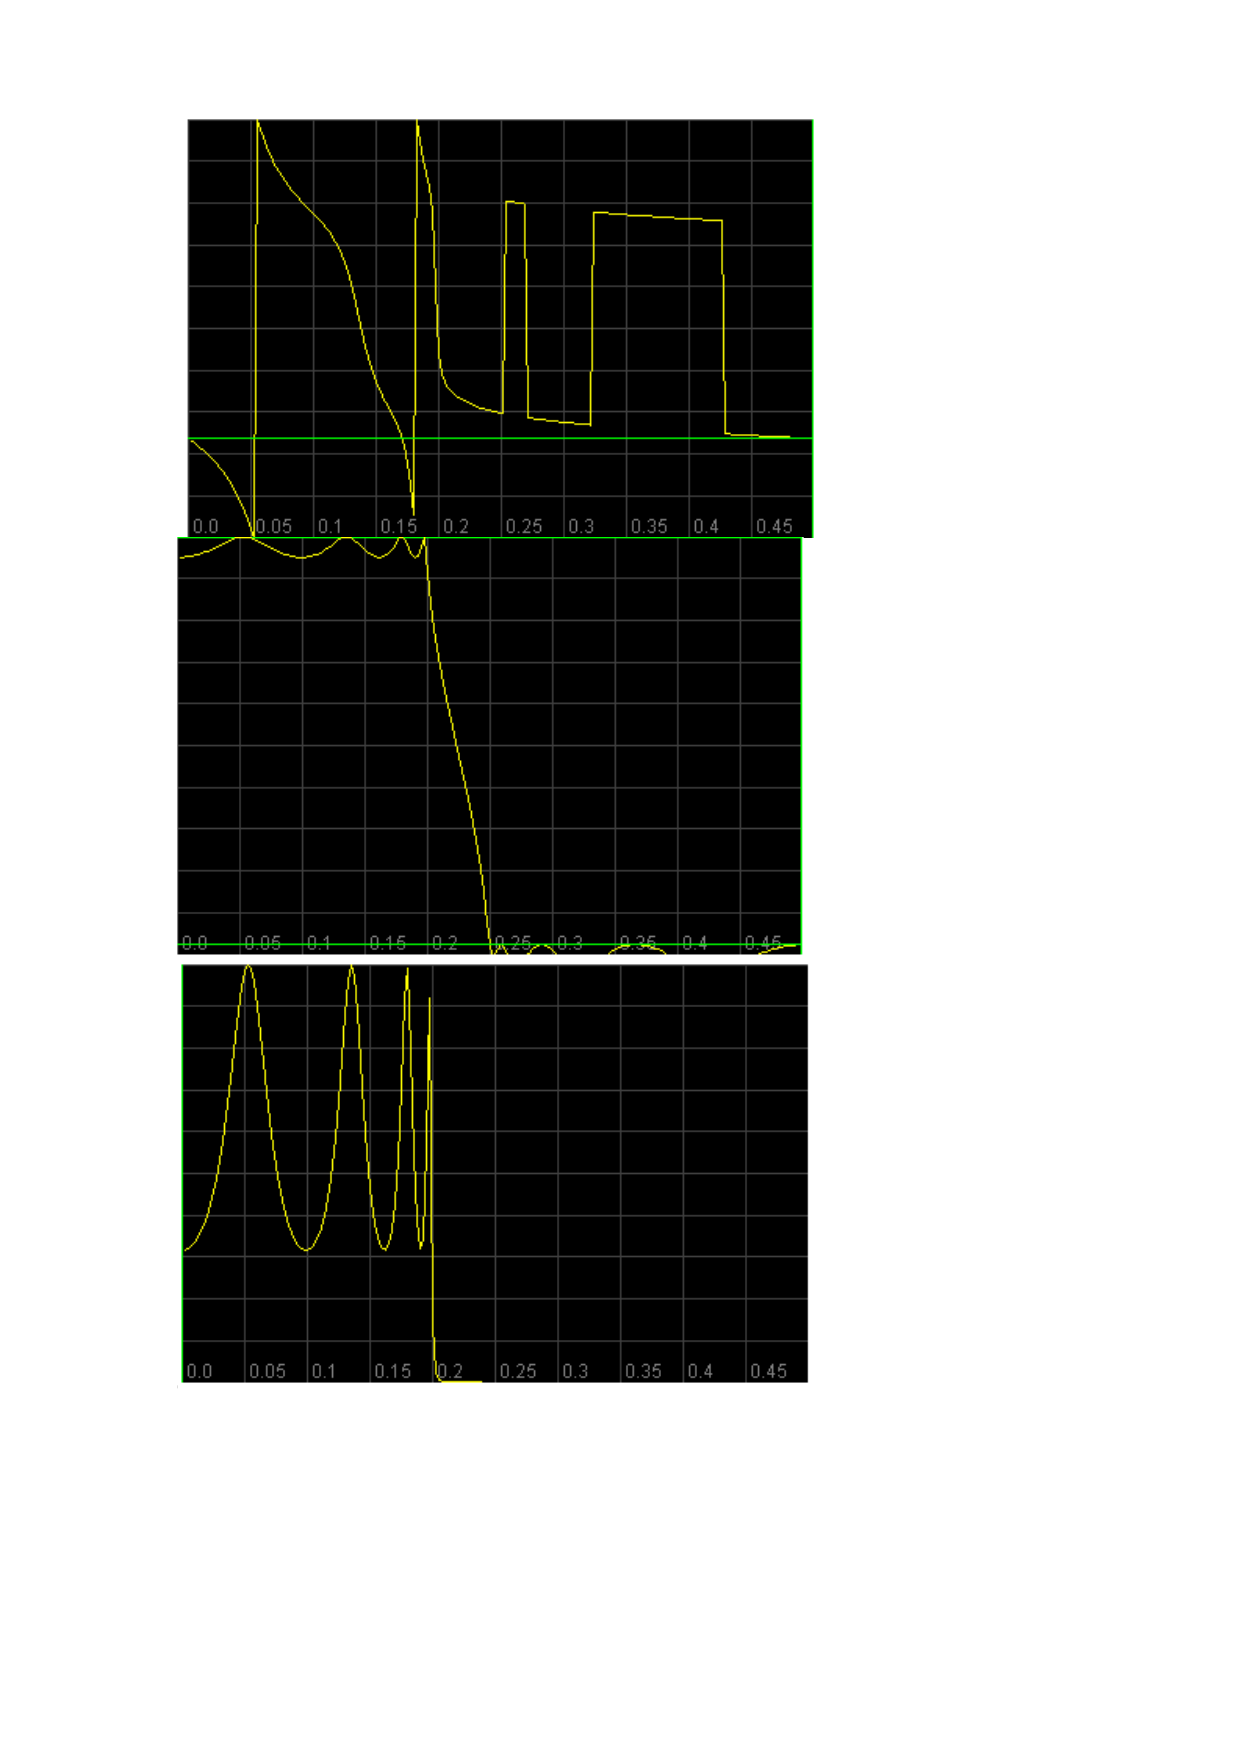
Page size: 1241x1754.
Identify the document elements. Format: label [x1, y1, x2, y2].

picture [177, 118, 817, 1386]
